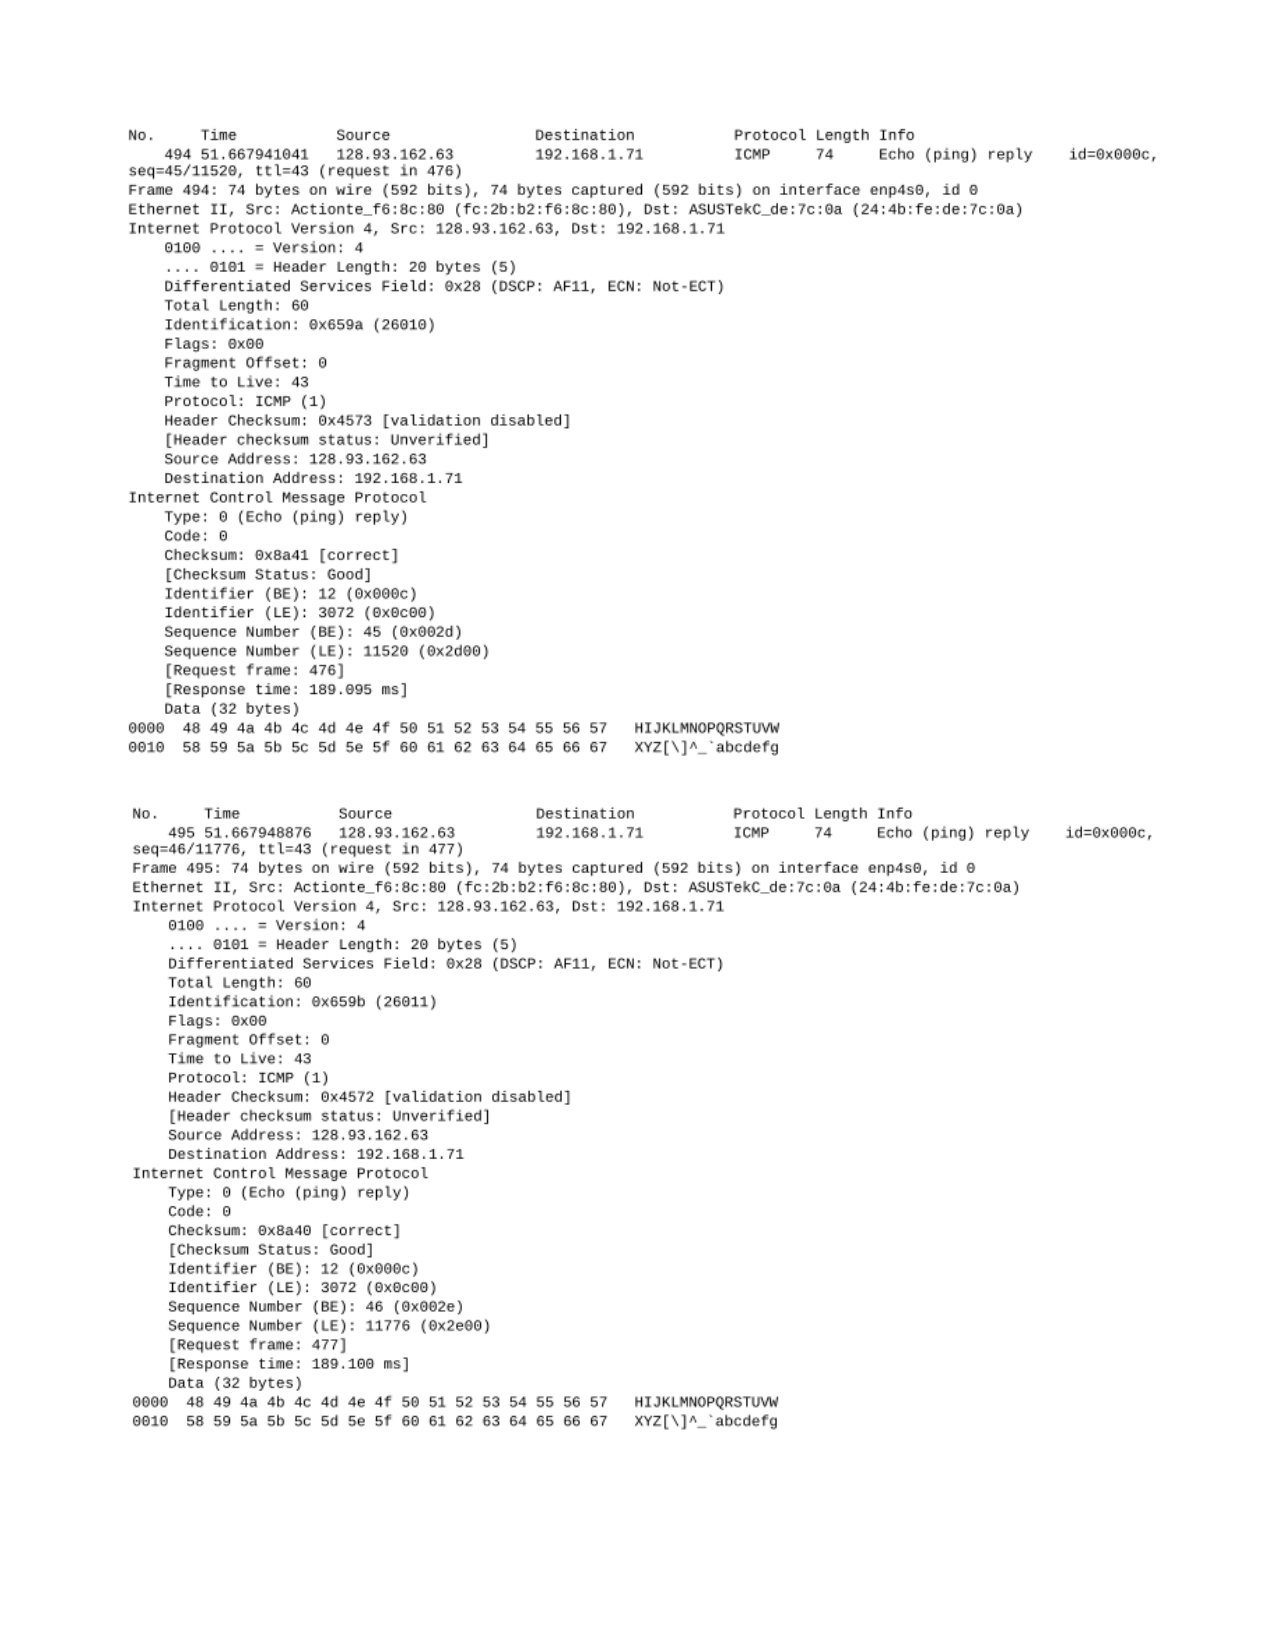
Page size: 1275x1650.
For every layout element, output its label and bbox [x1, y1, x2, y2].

picture [118, 118, 1157, 770]
picture [118, 798, 1157, 1434]
